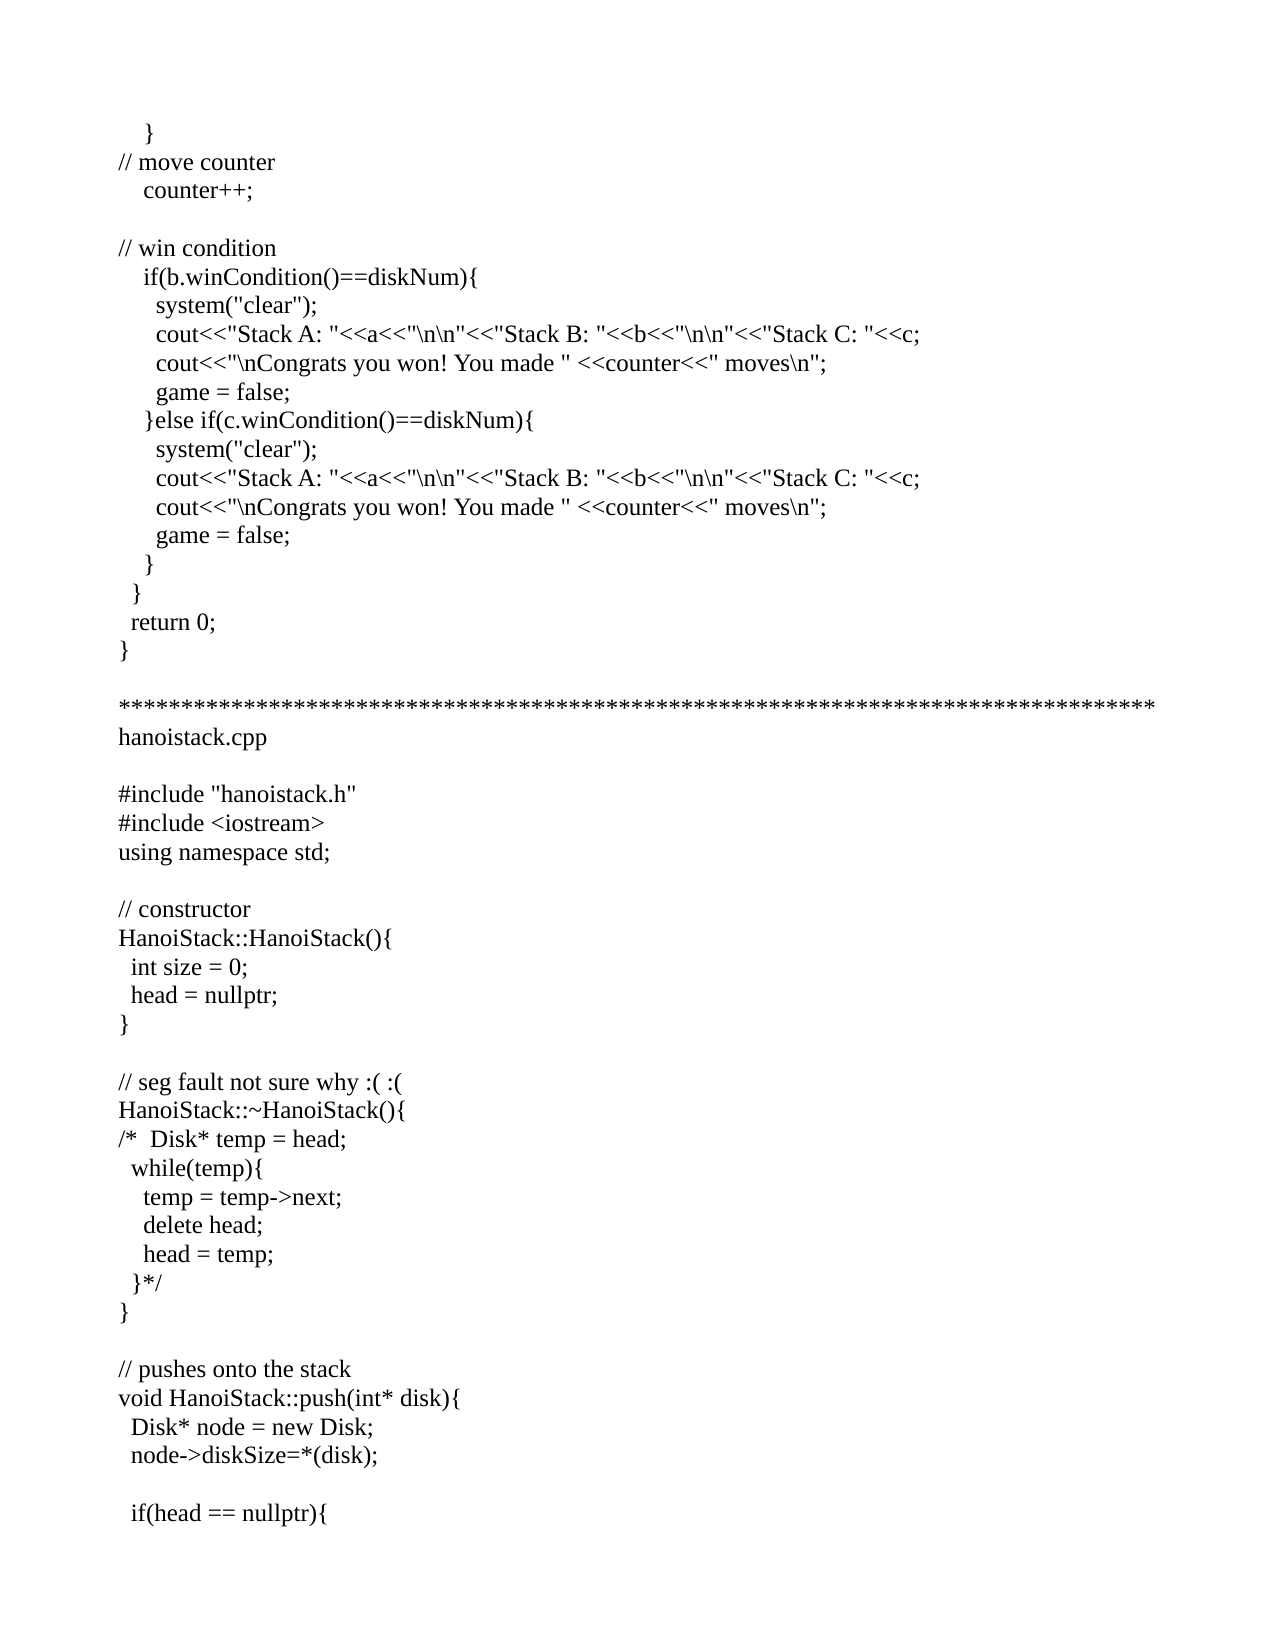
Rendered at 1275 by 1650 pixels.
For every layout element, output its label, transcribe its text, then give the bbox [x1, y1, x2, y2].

text } [118, 1009, 1157, 1038]
text node->diskSize=*(disk); [118, 1441, 1157, 1469]
text temp = temp->next; [118, 1182, 1157, 1211]
text counter++; [118, 176, 1157, 204]
text #include "hanoistack.h" [118, 779, 1157, 808]
text game = false; [118, 521, 1157, 549]
text using namespace std; [118, 837, 1157, 866]
text } [118, 1297, 1157, 1326]
text while(temp){ [118, 1153, 1157, 1182]
text /* Disk* temp = head; [118, 1124, 1157, 1153]
text delete head; [118, 1211, 1157, 1239]
text Disk* node = new Disk; [118, 1412, 1157, 1441]
text system("clear"); [118, 291, 1157, 319]
text system("clear"); [118, 434, 1157, 463]
text } [118, 549, 1157, 578]
text if(b.winCondition()==diskNum){ [118, 262, 1157, 291]
text head = nullptr; [118, 981, 1157, 1009]
text cout<<"\nCongrats you won! You made " <<counter<<" moves\n"; [118, 348, 1157, 377]
text // move counter [118, 147, 1157, 176]
text HanoiStack::~HanoiStack(){ [118, 1096, 1157, 1124]
text int size = 0; [118, 952, 1157, 981]
text game = false; [118, 377, 1157, 406]
text // seg fault not sure why :( :( [118, 1067, 1157, 1096]
text // win condition [118, 233, 1157, 262]
text }else if(c.winCondition()==diskNum){ [118, 406, 1157, 434]
text #include <iostream> [118, 808, 1157, 837]
text } [118, 118, 1157, 147]
text cout<<"Stack A: "<<a<<"\n\n"<<"Stack B: "<<b<<"\n\n"<<"Stack C: "<<c; [118, 463, 1157, 492]
text // constructor [118, 894, 1157, 923]
text cout<<"\nCongrats you won! You made " <<counter<<" moves\n"; [118, 492, 1157, 521]
text return 0; [118, 607, 1157, 636]
text // pushes onto the stack [118, 1354, 1157, 1383]
text void HanoiStack::push(int* disk){ [118, 1383, 1157, 1412]
text ***********************************************************************************hanoistack.cpp [118, 693, 1157, 751]
text cout<<"Stack A: "<<a<<"\n\n"<<"Stack B: "<<b<<"\n\n"<<"Stack C: "<<c; [118, 319, 1157, 348]
text }*/ [118, 1268, 1157, 1297]
text HanoiStack::HanoiStack(){ [118, 923, 1157, 952]
text if(head == nullptr){ [118, 1498, 1157, 1527]
text } [118, 578, 1157, 607]
text head = temp; [118, 1239, 1157, 1268]
text } [118, 636, 1157, 664]
